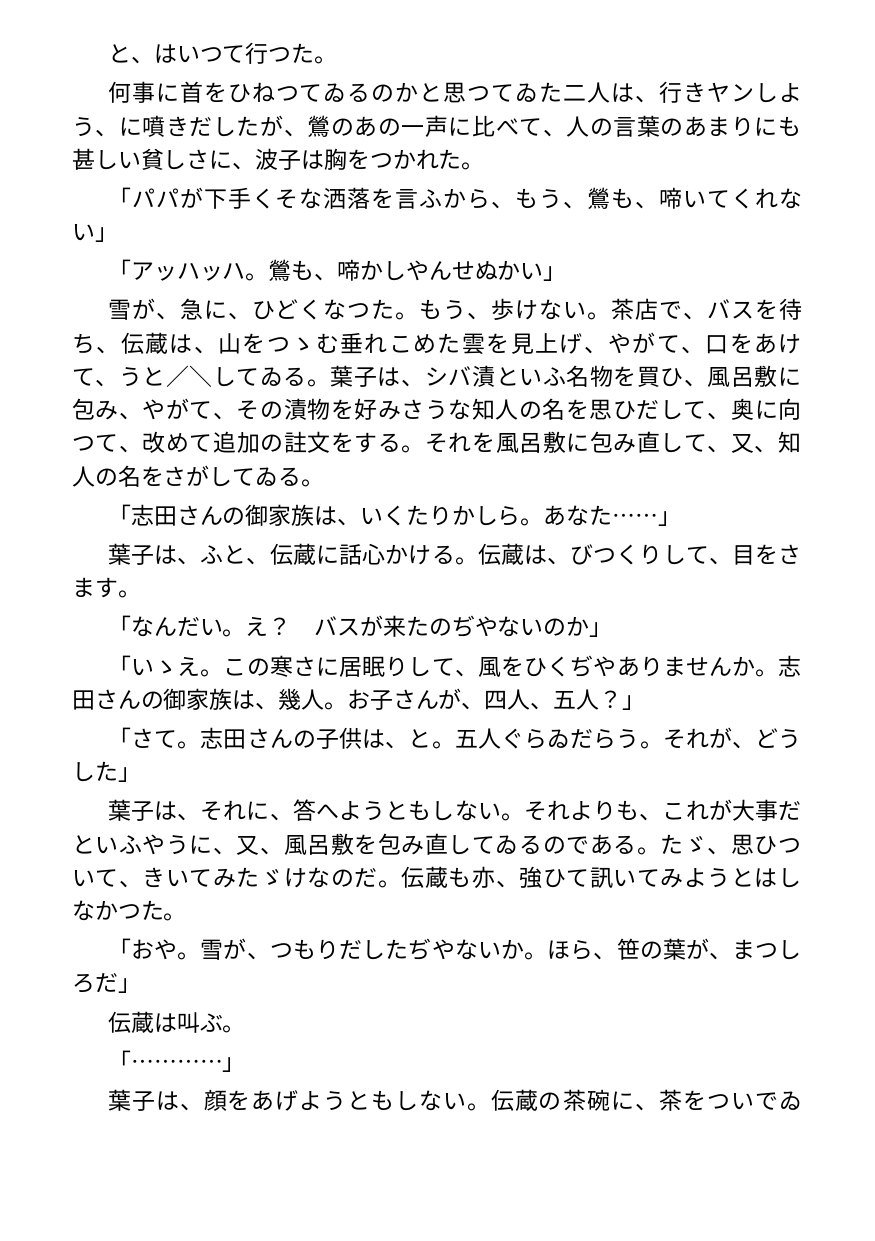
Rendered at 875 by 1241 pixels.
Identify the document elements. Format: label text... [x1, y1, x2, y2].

text 「…………」 [72, 1044, 802, 1077]
text 何事に首をひねつてゐるのかと思つてゐた二人は、行きヤンしよう、に噴きだしたが、鶯のあの一声に比べて、人の言葉のあまりにも甚しい貧しさに、波子は胸をつかれた。 [72, 75, 802, 175]
text 雪が、急に、ひどくなつた。もう、歩けない。茶店で、バスを待ち、伝蔵は、山をつゝむ垂れこめた雲を見上げ、やがて、口をあけて、うと／＼してゐる。葉子は、シバ漬といふ名物を買ひ、風呂敷に包み、やがて、その漬物を好みさうな知人の名を思ひだして、奥に向つて、改めて追加の註文をする。それを風呂敷に包み直して、又、知人の名をさがしてゐる。 [72, 292, 802, 492]
text 葉子は、ふと、伝蔵に話心かける。伝蔵は、びつくりして、目をさます。 [72, 537, 802, 603]
text 「いゝえ。この寒さに居眠りして、風をひくぢやありませんか。志田さんの御家族は、幾人。お子さんが、四人、五人？」 [72, 648, 802, 715]
text 葉子は、それに、答へようともしない。それよりも、これが大事だといふやうに、又、風呂敷を包み直してゐるのである。たゞ、思ひついて、きいてみたゞけなのだ。伝蔵も亦、強ひて訊いてみようとはしなかつた。 [72, 793, 802, 926]
text と、はいつて行つた。 [72, 36, 802, 69]
text 「さて。志田さんの子供は、と。五人ぐらゐだらう。それが、どうした」 [72, 721, 802, 787]
text 「なんだい。え？ バスが来たのぢやないのか」 [72, 609, 802, 642]
text 伝蔵は叫ぶ。 [72, 1004, 802, 1038]
text 「アッハッハ。鶯も、啼かしやんせぬかい」 [72, 253, 802, 286]
text 「おや。雪が、つもりだしたぢやないか。ほら、笹の葉が、まつしろだ」 [72, 932, 802, 998]
text 「志田さんの御家族は、いくたりかしら。あなた……」 [72, 498, 802, 531]
text 「パパが下手くそな洒落を言ふから、もう、鶯も、啼いてくれない」 [72, 181, 802, 247]
text 葉子は、顔をあげようともしない。伝蔵の茶碗に、茶をついでゐ [72, 1083, 802, 1116]
